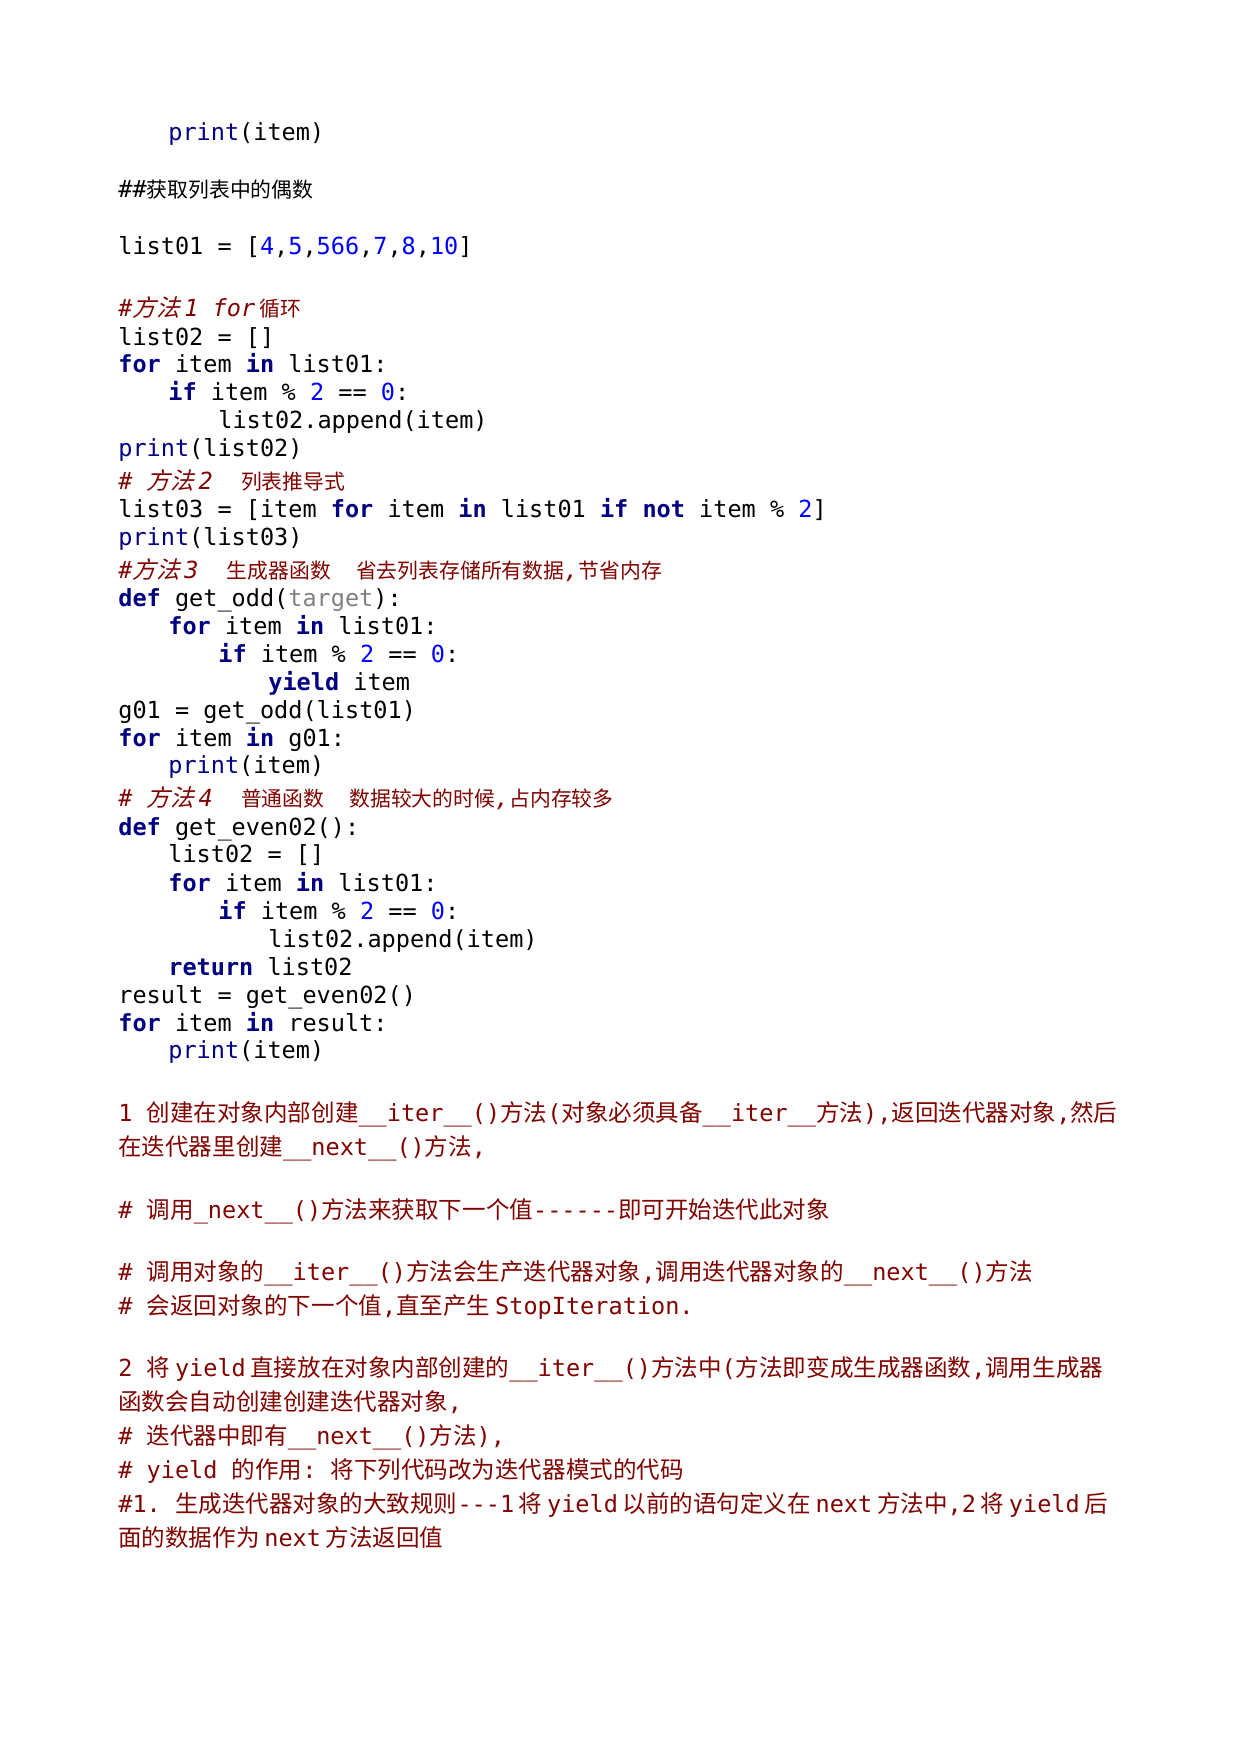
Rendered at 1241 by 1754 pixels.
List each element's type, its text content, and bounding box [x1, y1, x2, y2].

text # 调用对象的__iter__()方法会生产迭代器对象,调用迭代器对象的__next__()方法 [118, 1253, 1122, 1287]
text # 会返回对象的下一个值,直至产生StopIteration. [118, 1287, 1122, 1321]
text print(item) [118, 1036, 1122, 1064]
text print(list03) [118, 523, 1122, 551]
text result = get_even02() [118, 982, 1122, 1009]
text for item in result: [118, 1009, 1122, 1036]
text for item in g01: [118, 724, 1122, 751]
text print(item) [118, 751, 1122, 779]
text for item in list01: [118, 612, 1122, 640]
text #方法1 for循环 [118, 289, 1122, 323]
text for item in list01: [118, 351, 1122, 378]
text return list02 [118, 953, 1122, 982]
text list02 = [] [118, 841, 1122, 869]
text yield item [118, 668, 1122, 697]
text # yield 的作用: 将下列代码改为迭代器模式的代码 [118, 1451, 1122, 1485]
text g01 = get_odd(list01) [118, 697, 1122, 724]
text if item % 2 == 0: [118, 897, 1122, 925]
text # 方法2 列表推导式 [118, 462, 1122, 496]
text if item % 2 == 0: [118, 378, 1122, 406]
text #方法3 生成器函数 省去列表存储所有数据,节省内存 [118, 551, 1122, 585]
text list02.append(item) [118, 925, 1122, 953]
text list02.append(item) [118, 406, 1122, 434]
text if item % 2 == 0: [118, 640, 1122, 668]
text ##获取列表中的偶数 [118, 176, 1122, 203]
text print(list02) [118, 434, 1122, 462]
text # 调用_next__()方法来获取下一个值------即可开始迭代此对象 [118, 1192, 1122, 1226]
text def get_odd(target): [118, 585, 1122, 612]
text list02 = [] [118, 323, 1122, 351]
text list01 = [4,5,566,7,8,10] [118, 233, 1122, 260]
text 1 创建在对象内部创建__iter__()方法(对象必须具备__iter__方法),返回迭代器对象,然后在迭代器里创建__next__()方法, [118, 1094, 1122, 1162]
text 2 将yield直接放在对象内部创建的__iter__()方法中(方法即变成生成器函数,调用生成器函数会自动创建创建迭代器对象, [118, 1349, 1122, 1417]
text print(item) [118, 118, 1122, 146]
text # 方法4 普通函数 数据较大的时候,占内存较多 [118, 779, 1122, 814]
text list03 = [item for item in list01 if not item % 2] [118, 496, 1122, 523]
text def get_even02(): [118, 814, 1122, 841]
text # 迭代器中即有__next__()方法), [118, 1417, 1122, 1451]
text for item in list01: [118, 869, 1122, 897]
text #1. 生成迭代器对象的大致规则---1将yield以前的语句定义在next方法中,2将yield后面的数据作为next方法返回值 [118, 1485, 1122, 1553]
